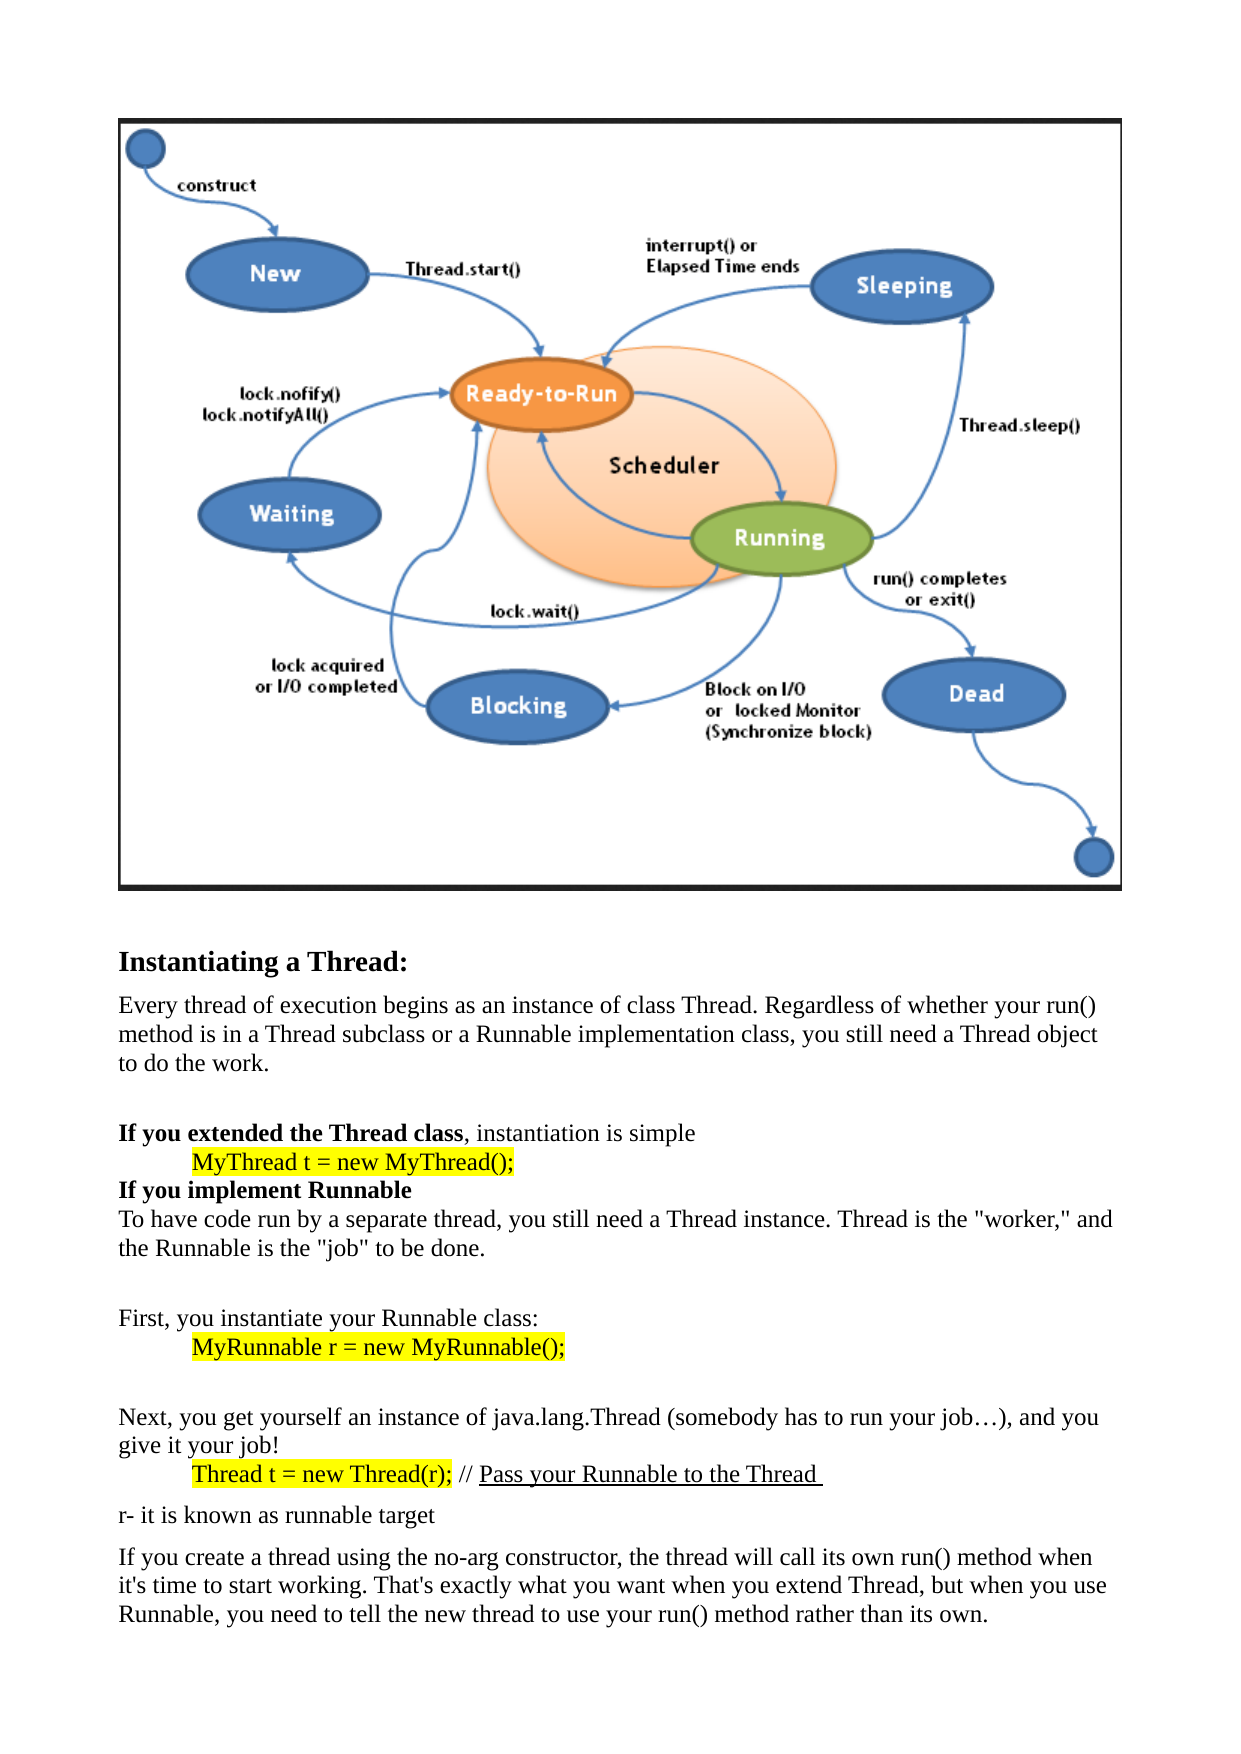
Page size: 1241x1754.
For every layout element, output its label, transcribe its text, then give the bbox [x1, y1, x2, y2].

text If you extended the Thread class, instantiation is simple MyThread t = new MyThread(); If you implement Runnable To have code run by a separate thread, you still need a Thread instance. Thread is the "worker," and the Runnable is the "job" to be done. [118, 1089, 1122, 1291]
text r- it is known as runnable target [118, 1501, 1122, 1529]
text Every thread of execution begins as an instance of class Thread. Regardless of whether your run() method is in a Thread subclass or a Runnable implementation class, you still need a Thread object to do the work. [118, 991, 1122, 1077]
subtitle Instantiating a Thread: [118, 944, 1122, 978]
text If you create a thread using the no-arg constructor, the thread will call its own run() method when it's time to start working. That's exactly what you want when you extend Thread, but when you use Runnable, you need to tell the new thread to use your run() method rather than its own. [118, 1542, 1122, 1628]
text First, you instantiate your Runnable class: MyRunnable r = new MyRunnable(); [118, 1303, 1122, 1389]
picture [118, 118, 1122, 891]
text Next, you get yourself an instance of java.lang.Thread (somebody has to run your job…), and you give it your job! Thread t = new Thread(r); // Pass your Runnable to the Thread [118, 1402, 1122, 1488]
